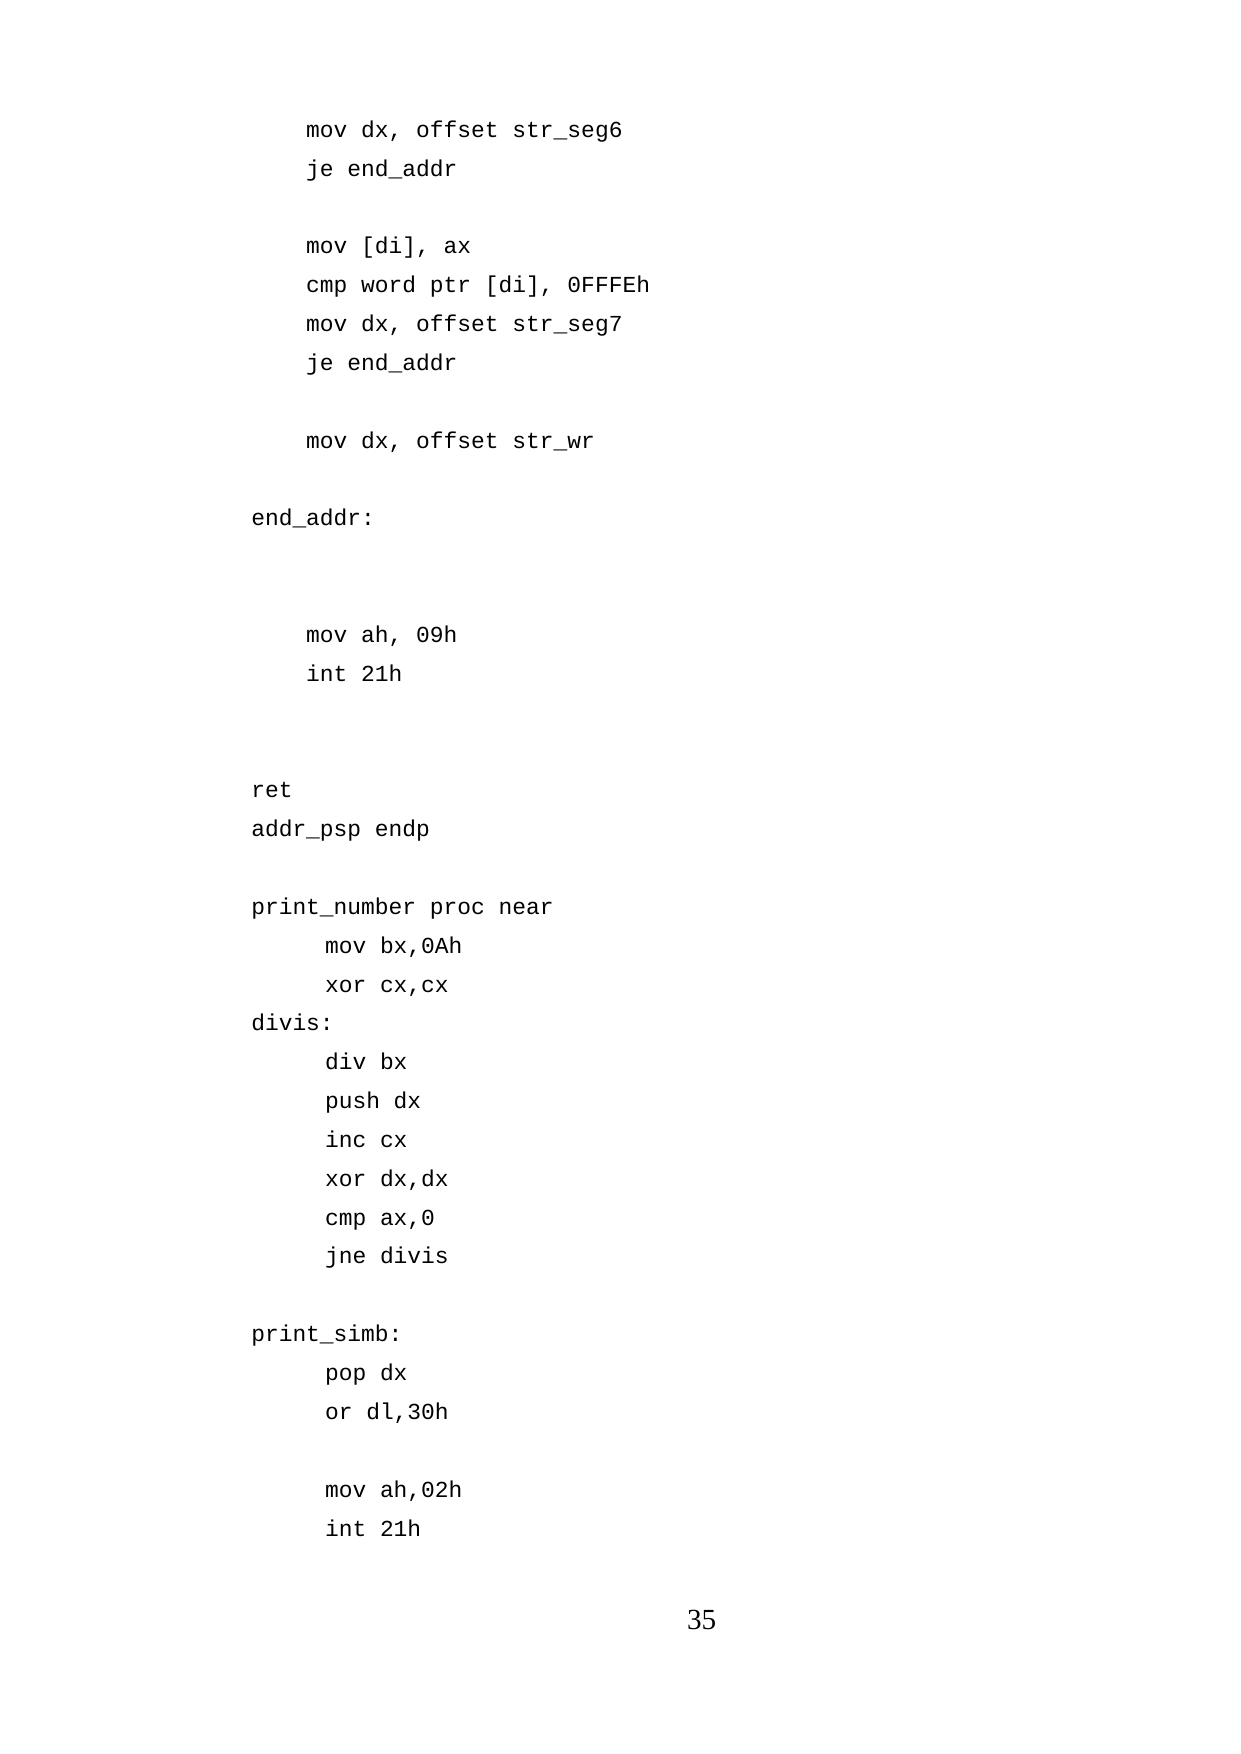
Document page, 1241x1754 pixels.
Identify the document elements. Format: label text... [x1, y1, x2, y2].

text mov ah, 09h [177, 623, 1152, 649]
text mov [di], ax [177, 235, 1152, 261]
text mov dx, offset str_seg7 [177, 312, 1152, 338]
text mov dx, offset str_wr [177, 429, 1152, 455]
text je end_addr [177, 157, 1152, 183]
text xor dx,dx [177, 1167, 1152, 1193]
text je end_addr [177, 351, 1152, 377]
text print_simb: [177, 1323, 1152, 1348]
text mov bx,0Ah [177, 934, 1152, 960]
text cmp word ptr [di], 0FFFEh [177, 273, 1152, 299]
text ret [177, 779, 1152, 804]
text inc cx [177, 1128, 1152, 1154]
text or dl,30h [177, 1400, 1152, 1426]
text cmp ax,0 [177, 1206, 1152, 1232]
text div bx [177, 1051, 1152, 1077]
text push dx [177, 1089, 1152, 1115]
text jne divis [177, 1245, 1152, 1271]
text print_number proc near [177, 895, 1152, 921]
text divis: [177, 1012, 1152, 1038]
text xor cx,cx [177, 973, 1152, 999]
text int 21h [177, 1517, 1152, 1543]
text pop dx [177, 1361, 1152, 1387]
text mov ah,02h [177, 1478, 1152, 1504]
text int 21h [177, 662, 1152, 688]
text addr_psp endp [177, 817, 1152, 843]
text mov dx, offset str_seg6 [177, 118, 1152, 144]
text end_addr: [177, 507, 1152, 533]
